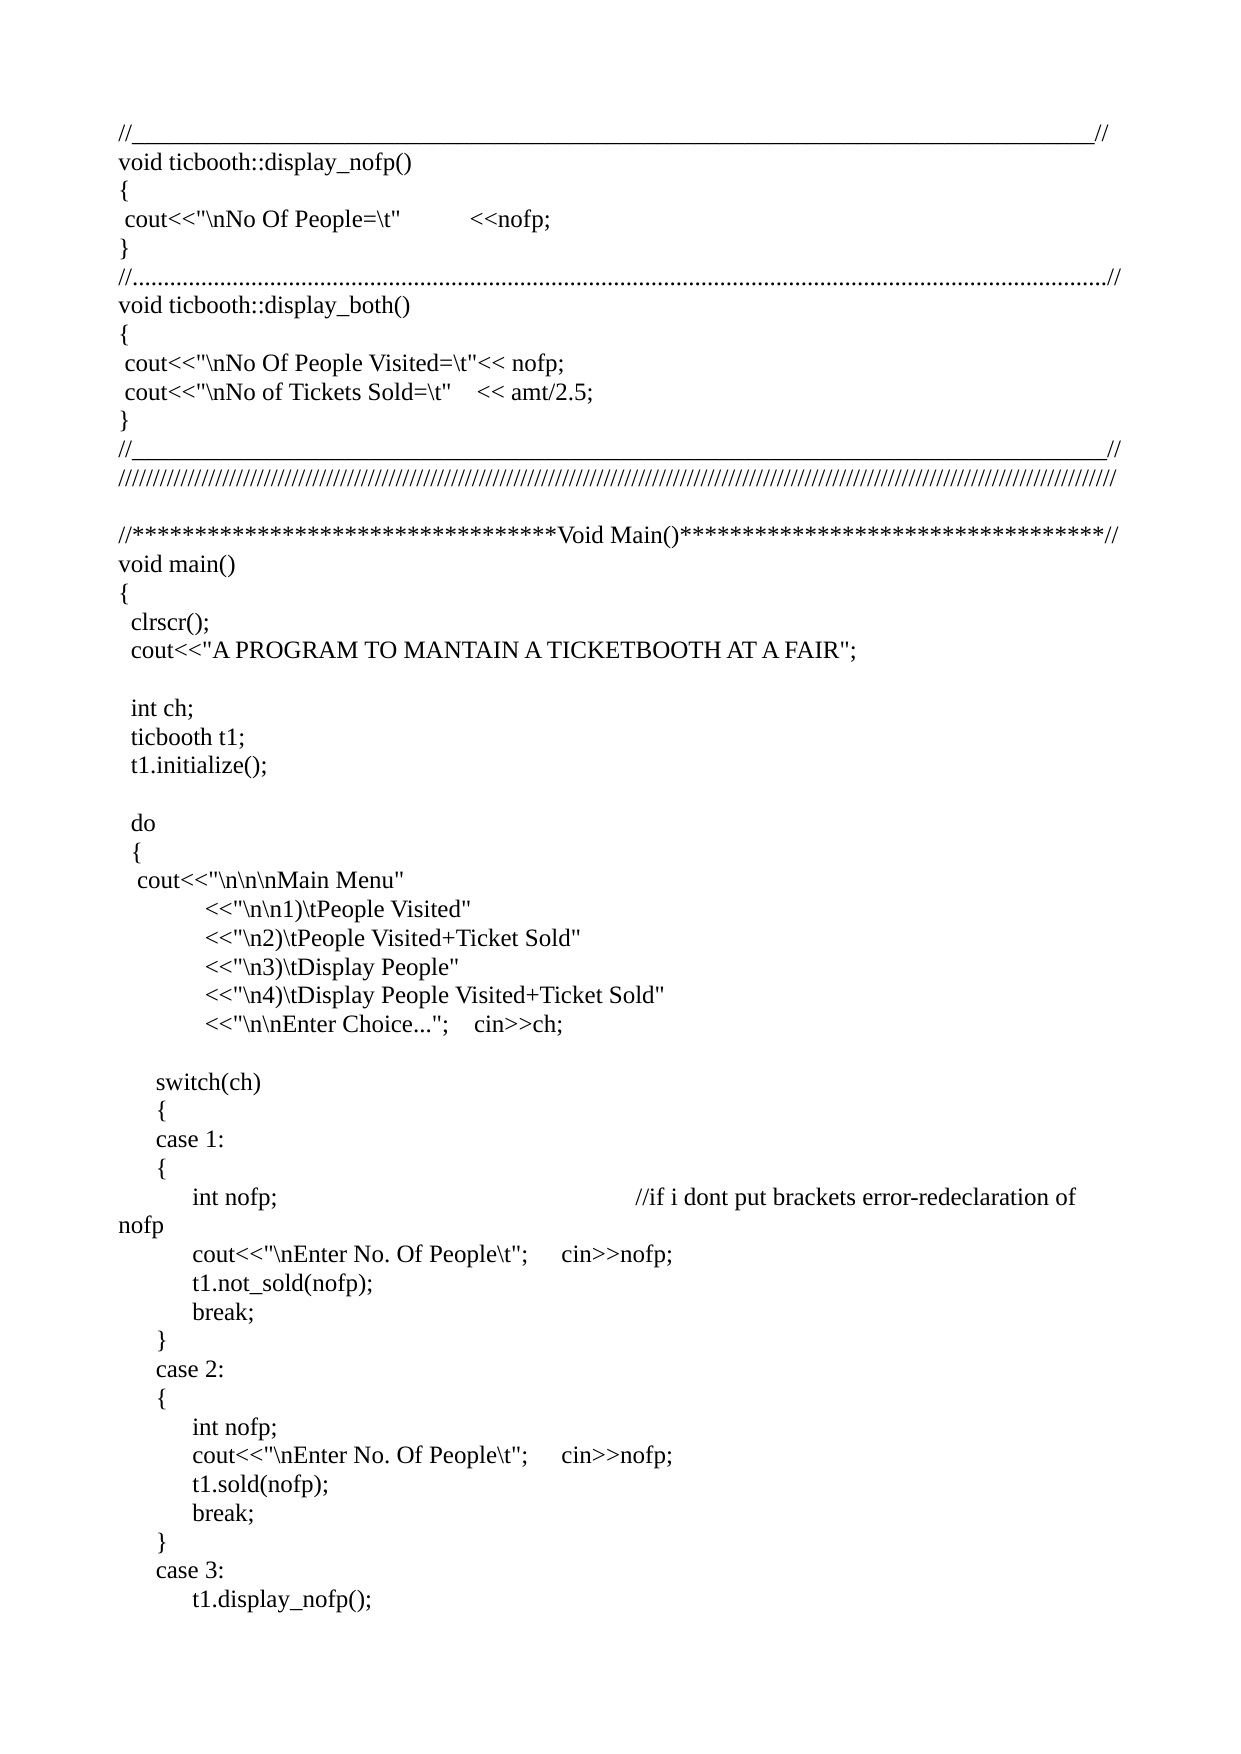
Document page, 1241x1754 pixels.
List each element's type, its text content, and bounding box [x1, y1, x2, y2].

text { [118, 837, 1122, 866]
text void main() [118, 549, 1122, 578]
text t1.sold(nofp); [118, 1469, 1122, 1498]
text t1.initialize(); [118, 751, 1122, 779]
text t1.not_sold(nofp); [118, 1268, 1122, 1297]
text <<"\n4)\tDisplay People Visited+Ticket Sold" [118, 981, 1122, 1009]
text <<"\n\n1)\tPeople Visited" [118, 894, 1122, 923]
text int ch; [118, 693, 1122, 722]
text //////////////////////////////////////////////////////////////////////////////////////////////////////////////////////////////////////////////// [118, 463, 1122, 492]
text switch(ch) [118, 1067, 1122, 1096]
text //**********************************Void Main()**********************************// [118, 521, 1122, 549]
text { [118, 1096, 1122, 1124]
text cout<<"\nNo of Tickets Sold=\t" << amt/2.5; [118, 377, 1122, 406]
text case 1: [118, 1124, 1122, 1153]
text break; [118, 1297, 1122, 1326]
text cout<<"\nNo Of People Visited=\t"<< nofp; [118, 348, 1122, 377]
text do [118, 808, 1122, 837]
text break; [118, 1498, 1122, 1527]
text { [118, 578, 1122, 607]
text int nofp; [118, 1412, 1122, 1441]
text cout<<"\nEnter No. Of People\t"; cin>>nofp; [118, 1239, 1122, 1268]
text cout<<"A PROGRAM TO MANTAIN A TICKETBOOTH AT A FAIR"; [118, 636, 1122, 664]
text <<"\n3)\tDisplay People" [118, 952, 1122, 981]
text //_____________________________________________________________________________// [118, 118, 1122, 147]
text ticbooth t1; [118, 722, 1122, 751]
text cout<<"\nNo Of People=\t" <<nofp; [118, 204, 1122, 233]
text clrscr(); [118, 607, 1122, 636]
text { [118, 1383, 1122, 1412]
text } [118, 406, 1122, 434]
text int nofp; //if i dont put brackets error-redeclaration of nofp [118, 1182, 1122, 1239]
text } [118, 233, 1122, 262]
text <<"\n\nEnter Choice..."; cin>>ch; [118, 1009, 1122, 1038]
text void ticbooth::display_both() [118, 291, 1122, 319]
text { [118, 176, 1122, 204]
text case 3: [118, 1556, 1122, 1584]
text { [118, 319, 1122, 348]
text //______________________________________________________________________________// [118, 434, 1122, 463]
text } [118, 1326, 1122, 1354]
text t1.display_nofp(); [118, 1584, 1122, 1613]
text <<"\n2)\tPeople Visited+Ticket Sold" [118, 923, 1122, 952]
text } [118, 1527, 1122, 1556]
text void ticbooth::display_nofp() [118, 147, 1122, 176]
text //............................................................................................................................................................// [118, 262, 1122, 291]
text cout<<"\n\n\nMain Menu" [118, 866, 1122, 894]
text cout<<"\nEnter No. Of People\t"; cin>>nofp; [118, 1441, 1122, 1469]
text { [118, 1153, 1122, 1182]
text case 2: [118, 1354, 1122, 1383]
